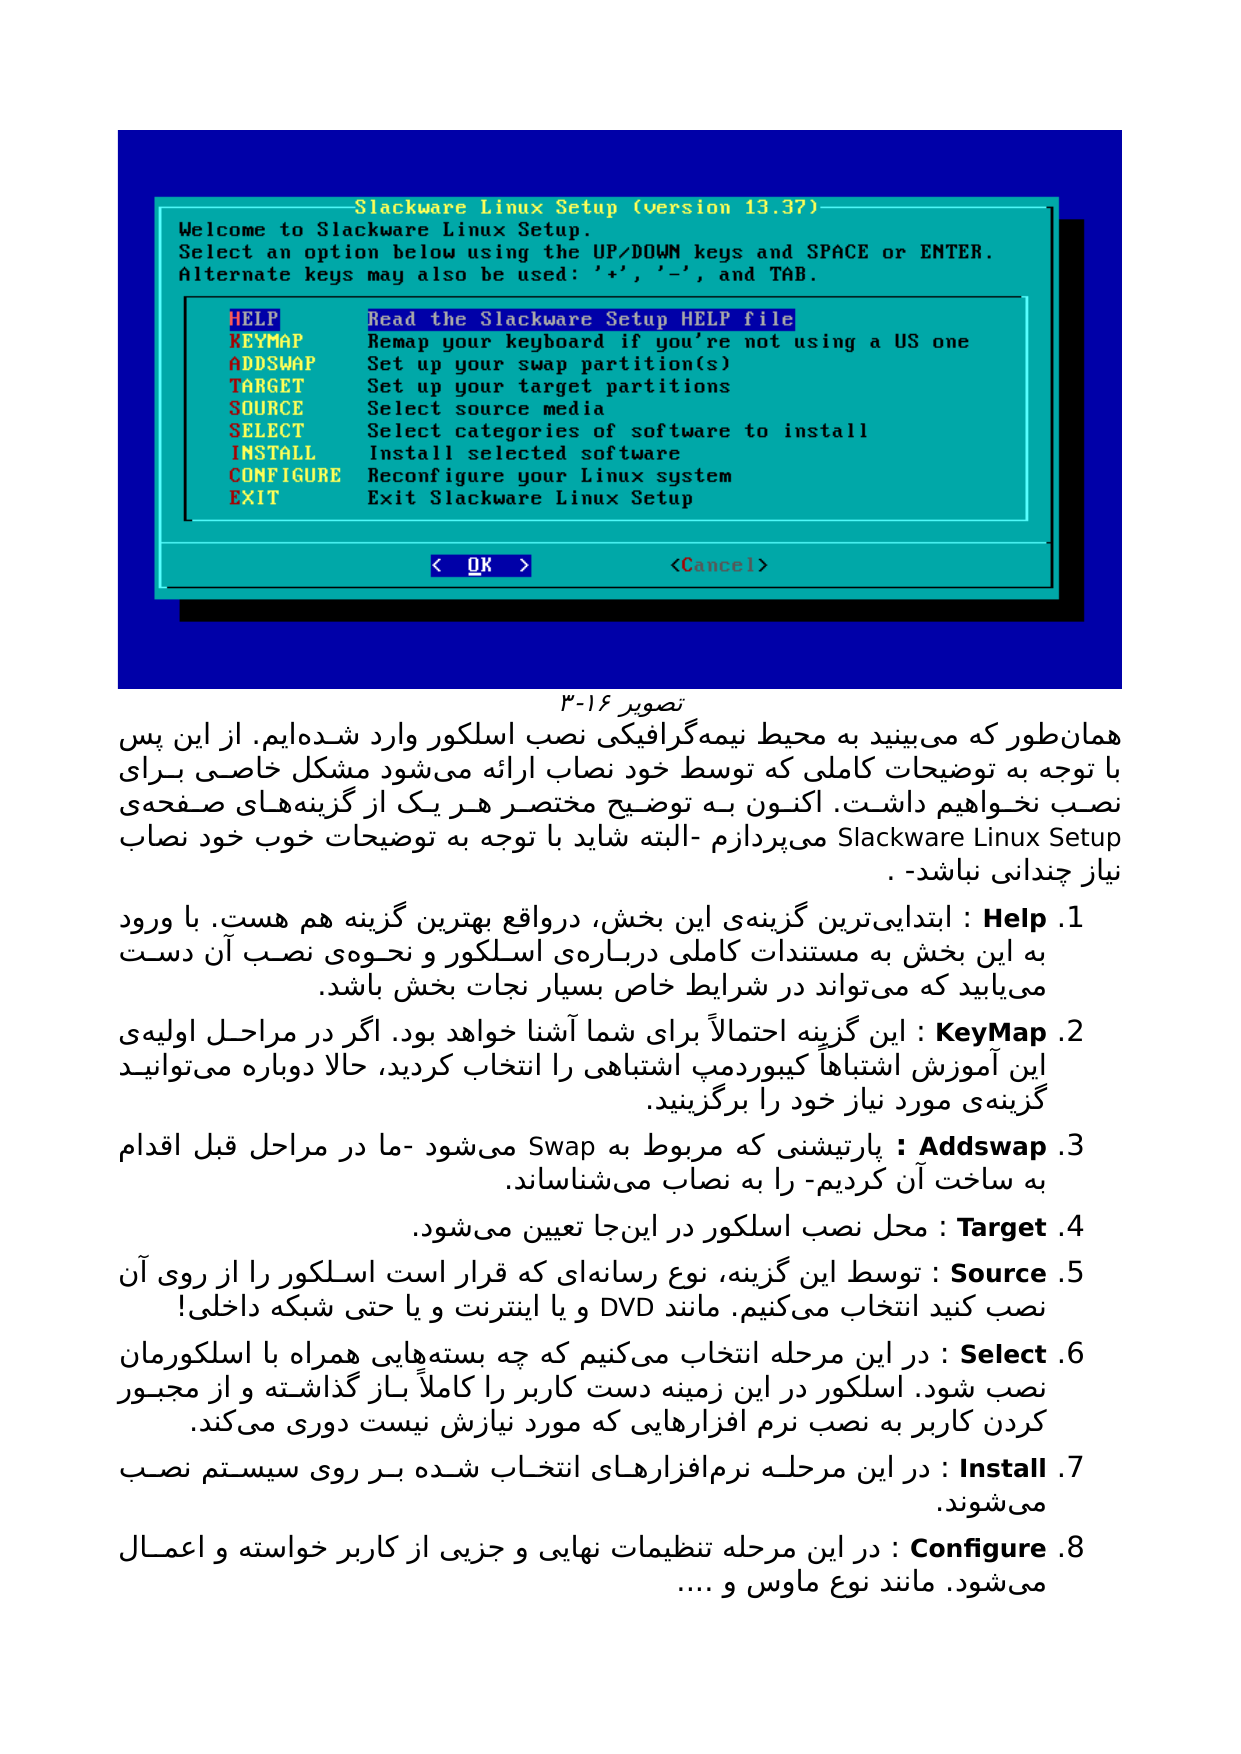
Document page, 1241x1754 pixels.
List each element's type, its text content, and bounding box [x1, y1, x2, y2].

list Source : توسط این گزینه‌، نوع رسانه‌ای که قرار است اسلکور را از روی آن نصب کنید انتخاب می‌کنیم‌. مانند DVD و یا اینترنت و یا حتی شبکه داخلی‌! [118, 1256, 1084, 1323]
list Target : محل نصب اسلکور در این‌جا تعیین می‌شود‌. [118, 1209, 1084, 1243]
list Help : ابتدایی‌ترین گزینه‌ی این بخش‌، در‌واقع بهترین گزینه هم هست‌. با ورود به این بخش به مستندات کاملی درباره‌ی اسلکور و نحوه‌ی نصب آن دست می‌یابید که می‌تواند در شرایط خاص بسیار نجات بخش باشد‌. [118, 900, 1084, 1002]
list Install : در این مرحله نرم‌افزار‌های انتخاب شده بر روی سیستم نصب می‌شوند‌. [118, 1450, 1084, 1518]
picture [117, 130, 1122, 689]
text [118, 118, 1122, 130]
list Addswap : پارتیشنی که مربوط به Swap می‌شود -‌ما در مراحل قبل اقدام به ساخت آن کردیم‌- را به نصاب می‌شناساند‌. [118, 1129, 1084, 1197]
list Configure : در این مرحله تنظیمات نهایی و جزیی از کاربر خواسته و اعمال می‌شود‌. مانند نوع ماوس و ...‌. [118, 1531, 1084, 1599]
text تصویر ۱۶-۳ [118, 689, 1122, 718]
list Select : در این مرحله انتخاب می‌کنیم که چه بسته‌هایی همراه با اسلکورمان نصب شود‌. اسلکور در این زمینه دست کاربر را کاملاً باز گذاشته و از مجبور کردن کاربر به نصب نرم افزار‌هایی که مورد نیازش نیست دوری می‌کند‌. [118, 1336, 1084, 1438]
list KeyMap : این گزینه احتمالاً برای شما آشنا خواهد بود‌. اگر در مراحل اولیه‌ی این آموزش اشتباهاً کیبوردمپ اشتباهی را انتخاب کردید‌، حالا دوباره می‌توانید گزینه‌ی مورد نیاز خود را بر‌گزینید‌. [118, 1014, 1084, 1116]
text همان‌طور که می‌بینید به محیط نیمه‌گرافیکی نصب اسلکور وارد شده‌ایم‌. از این پس با توجه به توضیحات کاملی که توسط خود نصاب ارائه می‌شود مشکل خاصی برای نصب نخواهیم داشت‌. اکنون به توضیح مختصر هر یک از گزینه‌های صفحه‌ی Slackware Linux Setup می‌پردازم‌ -‌البته شاید با توجه به توضیحات خوب خود نصاب نیاز چندانی نباشد‌- . [118, 718, 1122, 887]
